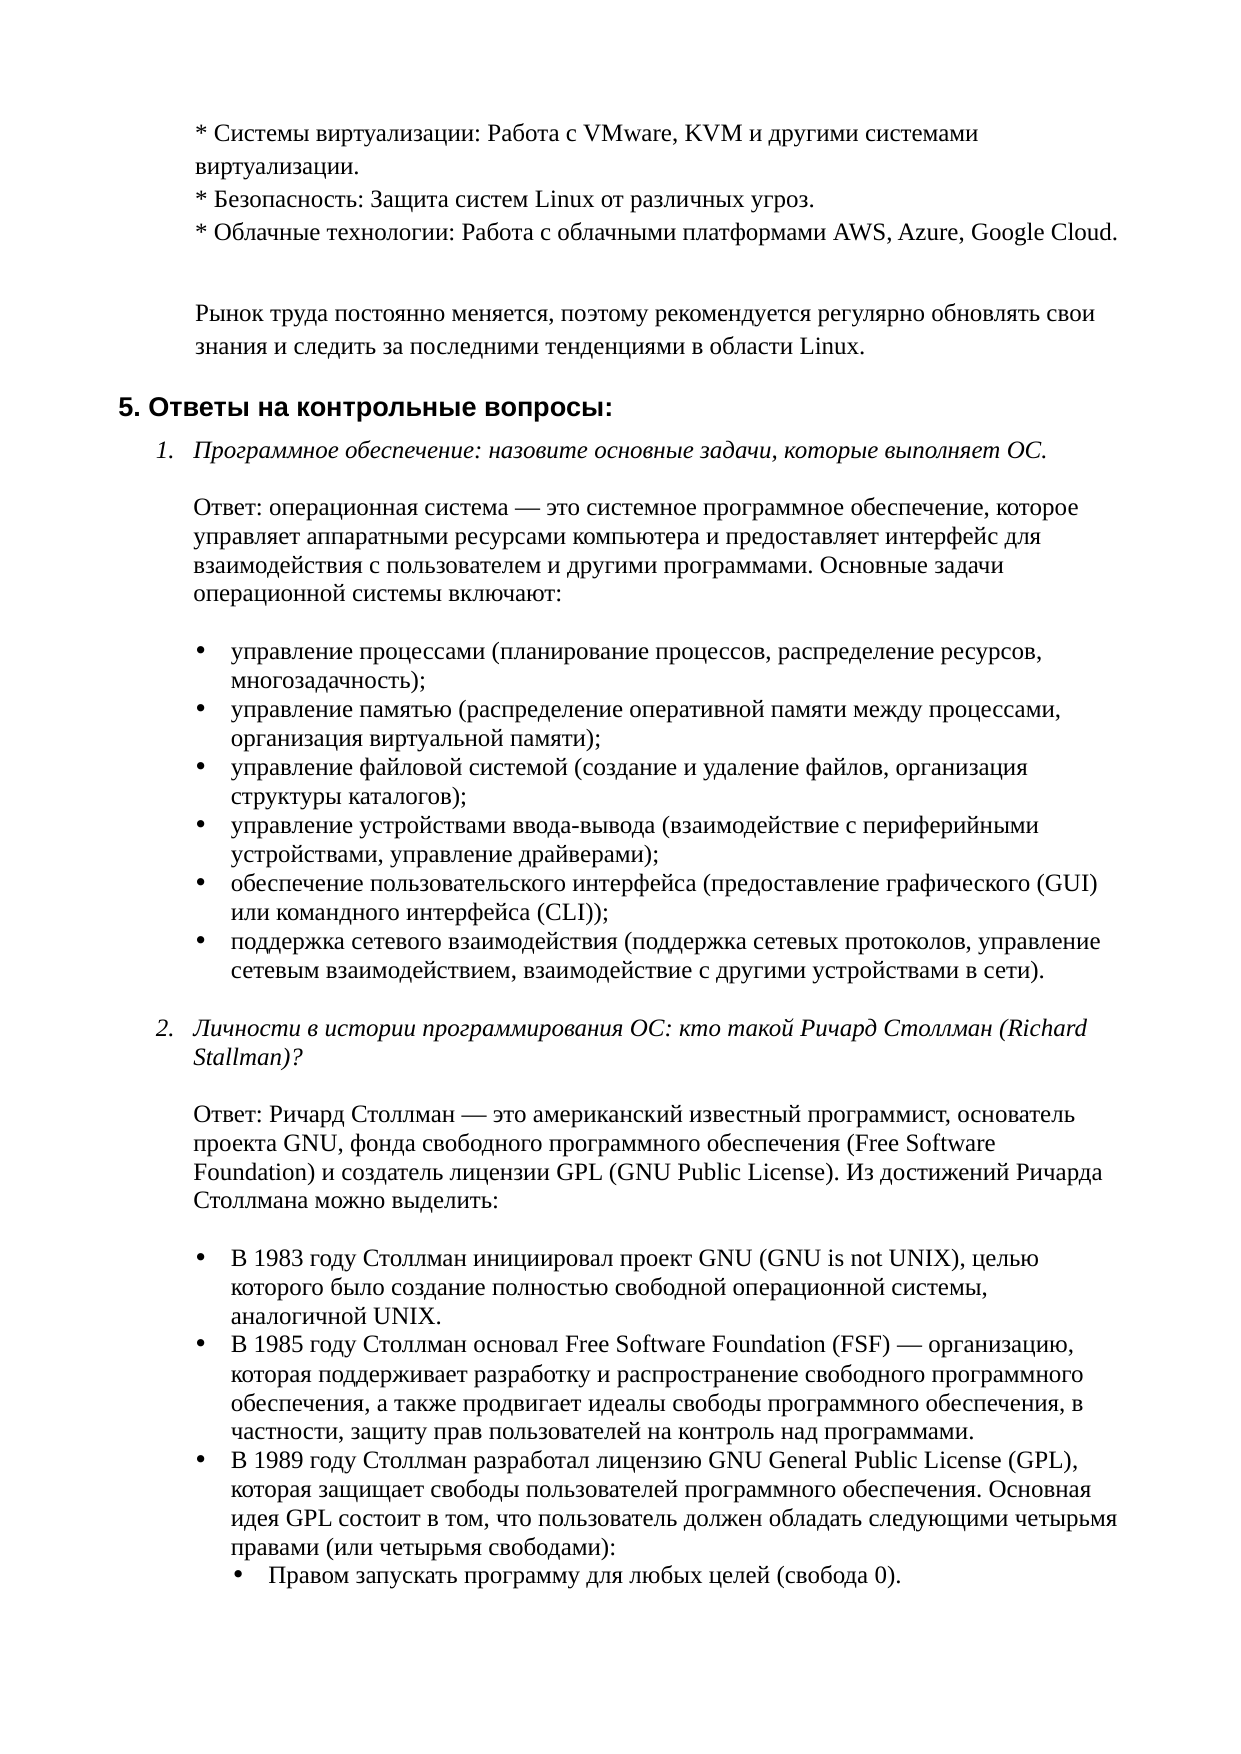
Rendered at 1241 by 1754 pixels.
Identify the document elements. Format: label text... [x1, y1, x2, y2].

list В 1985 году Столлман основал Free Software Foundation (FSF) — организацию, которая поддерживает разработку и распространение свободного программного обеспечения, а также продвигает идеалы свободы программного обеспечения, в частности, защиту прав пользователей на контроль над программами. [193, 1329, 1122, 1445]
list управление памятью (распределение оперативной памяти между процессами, организация виртуальной памяти); [193, 694, 1122, 752]
list управление процессами (планирование процессов, распределение ресурсов, многозадачность); [193, 636, 1122, 694]
text Рынок труда постоянно меняется, поэтому рекомендуется регулярно обновлять свои знания и следить за последними тенденциями в области Linux. [195, 265, 1122, 359]
list обеспечение пользовательского интерфейса (предоставление графического (GUI) или командного интерфейса (CLI)); [193, 868, 1122, 926]
list управление устройствами ввода-вывода (взаимодействие с периферийными устройствами, управление драйверами); [193, 810, 1122, 868]
list В 1989 году Столлман разработал лицензию GNU General Public License (GPL), которая защищает свободы пользователей программного обеспечения. Основная идея GPL состоит в том, что пользователь должен обладать следующими четырьмя правами (или четырьмя свободами): [193, 1445, 1122, 1561]
list управление файловой системой (создание и удаление файлов, организация структуры каталогов); [193, 752, 1122, 810]
text * Системы виртуализации: Работа с VMware, KVM и другими системами виртуализации. * Безопасность: Защита систем Linux от различных угроз. * Облачные технологии: Работа с облачными платформами AWS, Azure, Google Cloud. [195, 118, 1122, 246]
subtitle 5. Ответы на контрольные вопросы: [118, 391, 1122, 422]
list поддержка сетевого взаимодействия (поддержка сетевых протоколов, управление сетевым взаимодействием, взаимодействие с другими устройствами в сети). [193, 926, 1122, 984]
list Ответ: операционная система — это системное программное обеспечение, которое управляет аппаратными ресурсами компьютера и предоставляет интерфейс для взаимодействия с пользователем и другими программами. Основные задачи операционной системы включают: [156, 492, 1122, 607]
list Программное обеспечение: назовите основные задачи, которые выполняет ОС. [156, 435, 1122, 463]
list В 1983 году Столлман инициировал проект GNU (GNU is not UNIX), целью которого было создание полностью свободной операционной системы, аналогичной UNIX. [193, 1243, 1122, 1329]
list Правом запускать программу для любых целей (свобода 0). [231, 1561, 1122, 1590]
list Личности в истории программирования ОС: кто такой Ричард Столлман (Richard Stallman)? [156, 1013, 1122, 1070]
list Ответ: Ричард Столлман — это американский известный программист, основатель проекта GNU, фонда свободного программного обеспечения (Free Software Foundation) и создатель лицензии GPL (GNU Public License). Из достижений Ричарда Столлмана можно выделить: [156, 1099, 1122, 1214]
